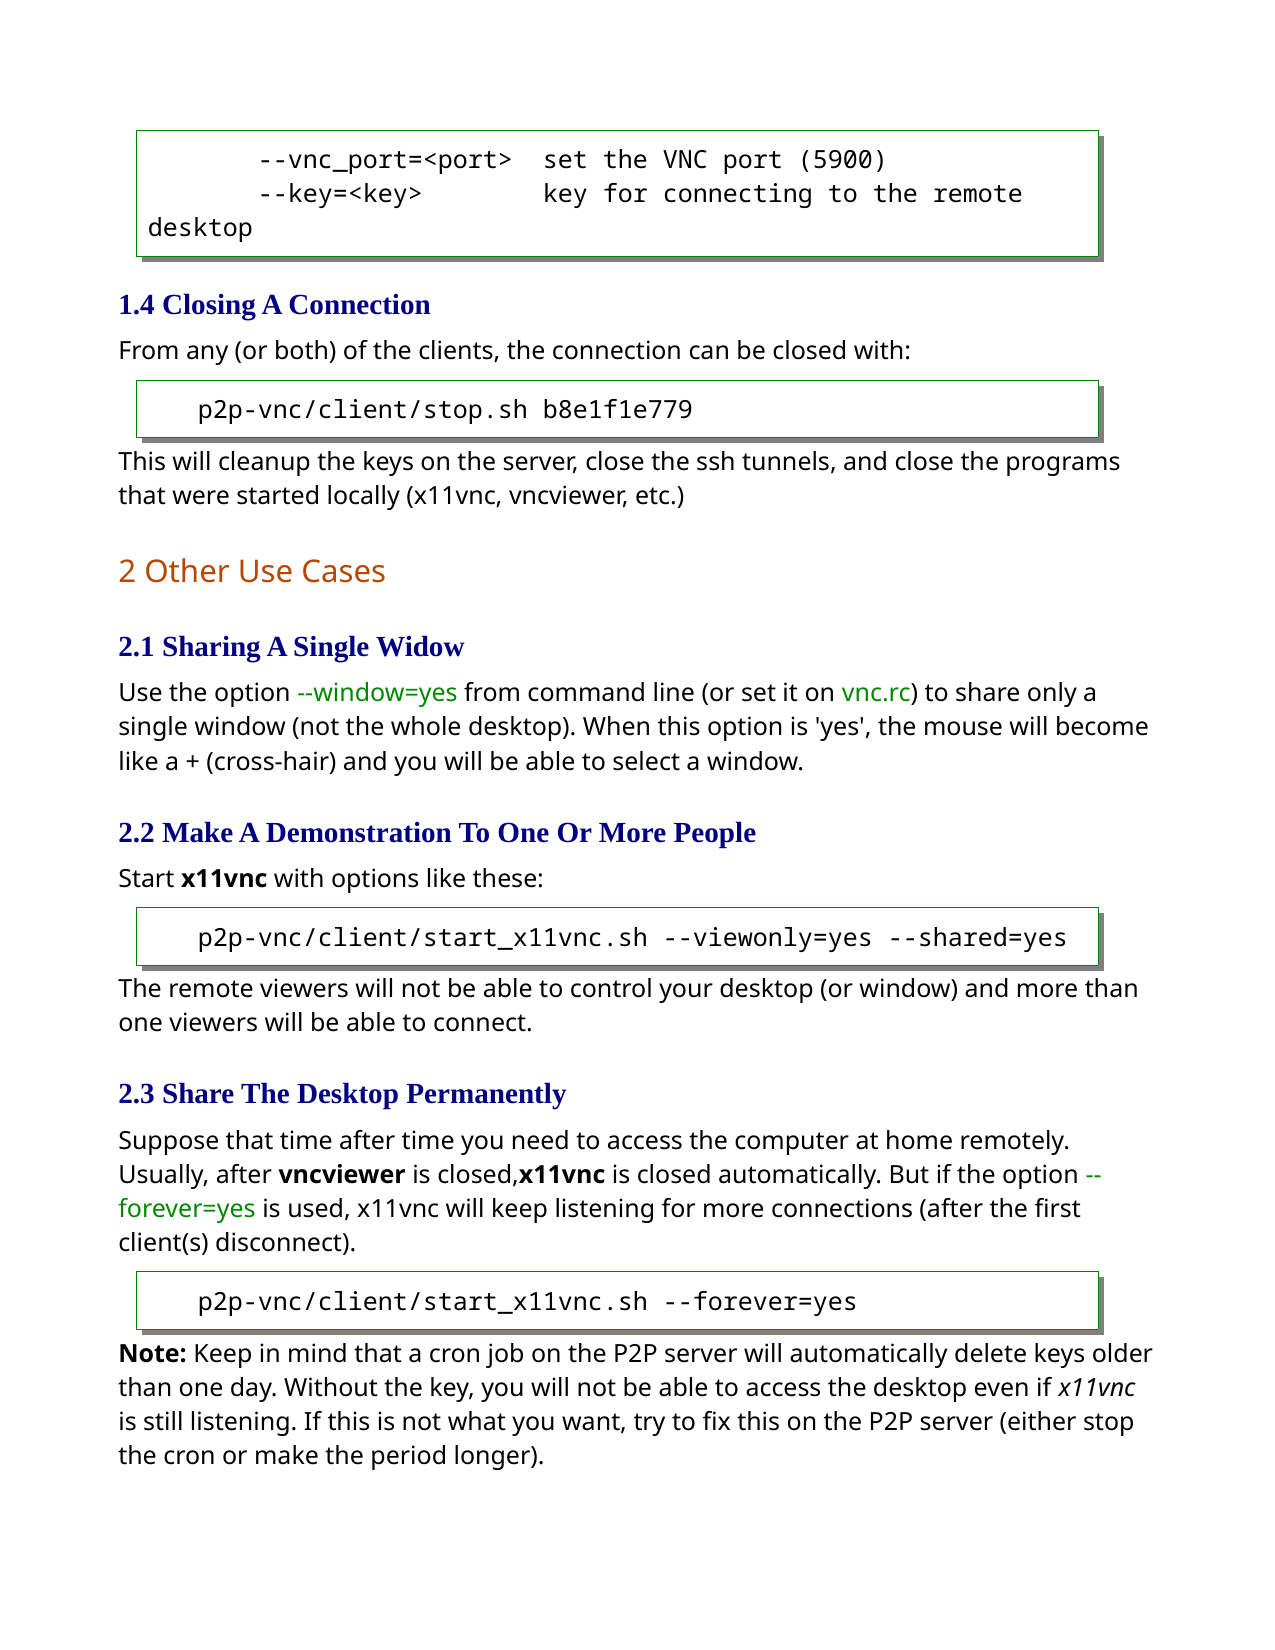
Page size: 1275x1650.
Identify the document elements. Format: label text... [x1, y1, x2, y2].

subtitle 2 Other Use Cases [118, 549, 1157, 591]
text Note: Keep in mind that a cron job on the P2P server will automatically delete keys older than one day. Without the key, you will not be able to access the desktop even if x11vnc is still listening. If this is not what you want, try to fix this on the P2P server (either stop the cron or make the period longer). [118, 1335, 1157, 1471]
subtitle 2.3 Share The Desktop Permanently [118, 1077, 1157, 1110]
text p2p-vnc/client/stop.sh b8e1f1e779 [137, 381, 1098, 437]
text p2p-vnc/client/start_x11vnc.sh --forever=yes [137, 1272, 1098, 1329]
text This will cleanup the keys on the server, close the ssh tunnels, and close the programs that were started locally (x11vnc, vncviewer, etc.) [118, 443, 1157, 511]
subtitle 2.2 Make A Demonstration To One Or More People [118, 815, 1157, 848]
text Suppose that time after time you need to access the computer at home remotely. Usually, after vncviewer is closed,x11vnc is closed automatically. But if the option --forever=yes is used, x11vnc will keep listening for more connections (after the first client(s) disconnect). [118, 1123, 1157, 1259]
subtitle 2.1 Sharing A Single Widow [118, 629, 1157, 662]
text p2p-vnc/client/start_x11vnc.sh --viewonly=yes --shared=yes [137, 908, 1098, 965]
text The remote viewers will not be able to control your desktop (or window) and more than one viewers will be able to connect. [118, 971, 1157, 1039]
text Use the option --window=yes from command line (or set it on vnc.rc) to share only a single window (not the whole desktop). When this option is 'yes', the mouse will become like a + (cross-hair) and you will be able to select a window. [118, 675, 1157, 777]
text --vnc_port=<port> set the VNC port (5900) [137, 131, 1098, 164]
text From any (or both) of the clients, the connection can be closed with: [118, 333, 1157, 367]
subtitle 1.4 Closing A Connection [118, 287, 1157, 320]
text Start x11vnc with options like these: [118, 861, 1157, 895]
text --key=<key> key for connecting to the remote desktop [137, 164, 1098, 256]
